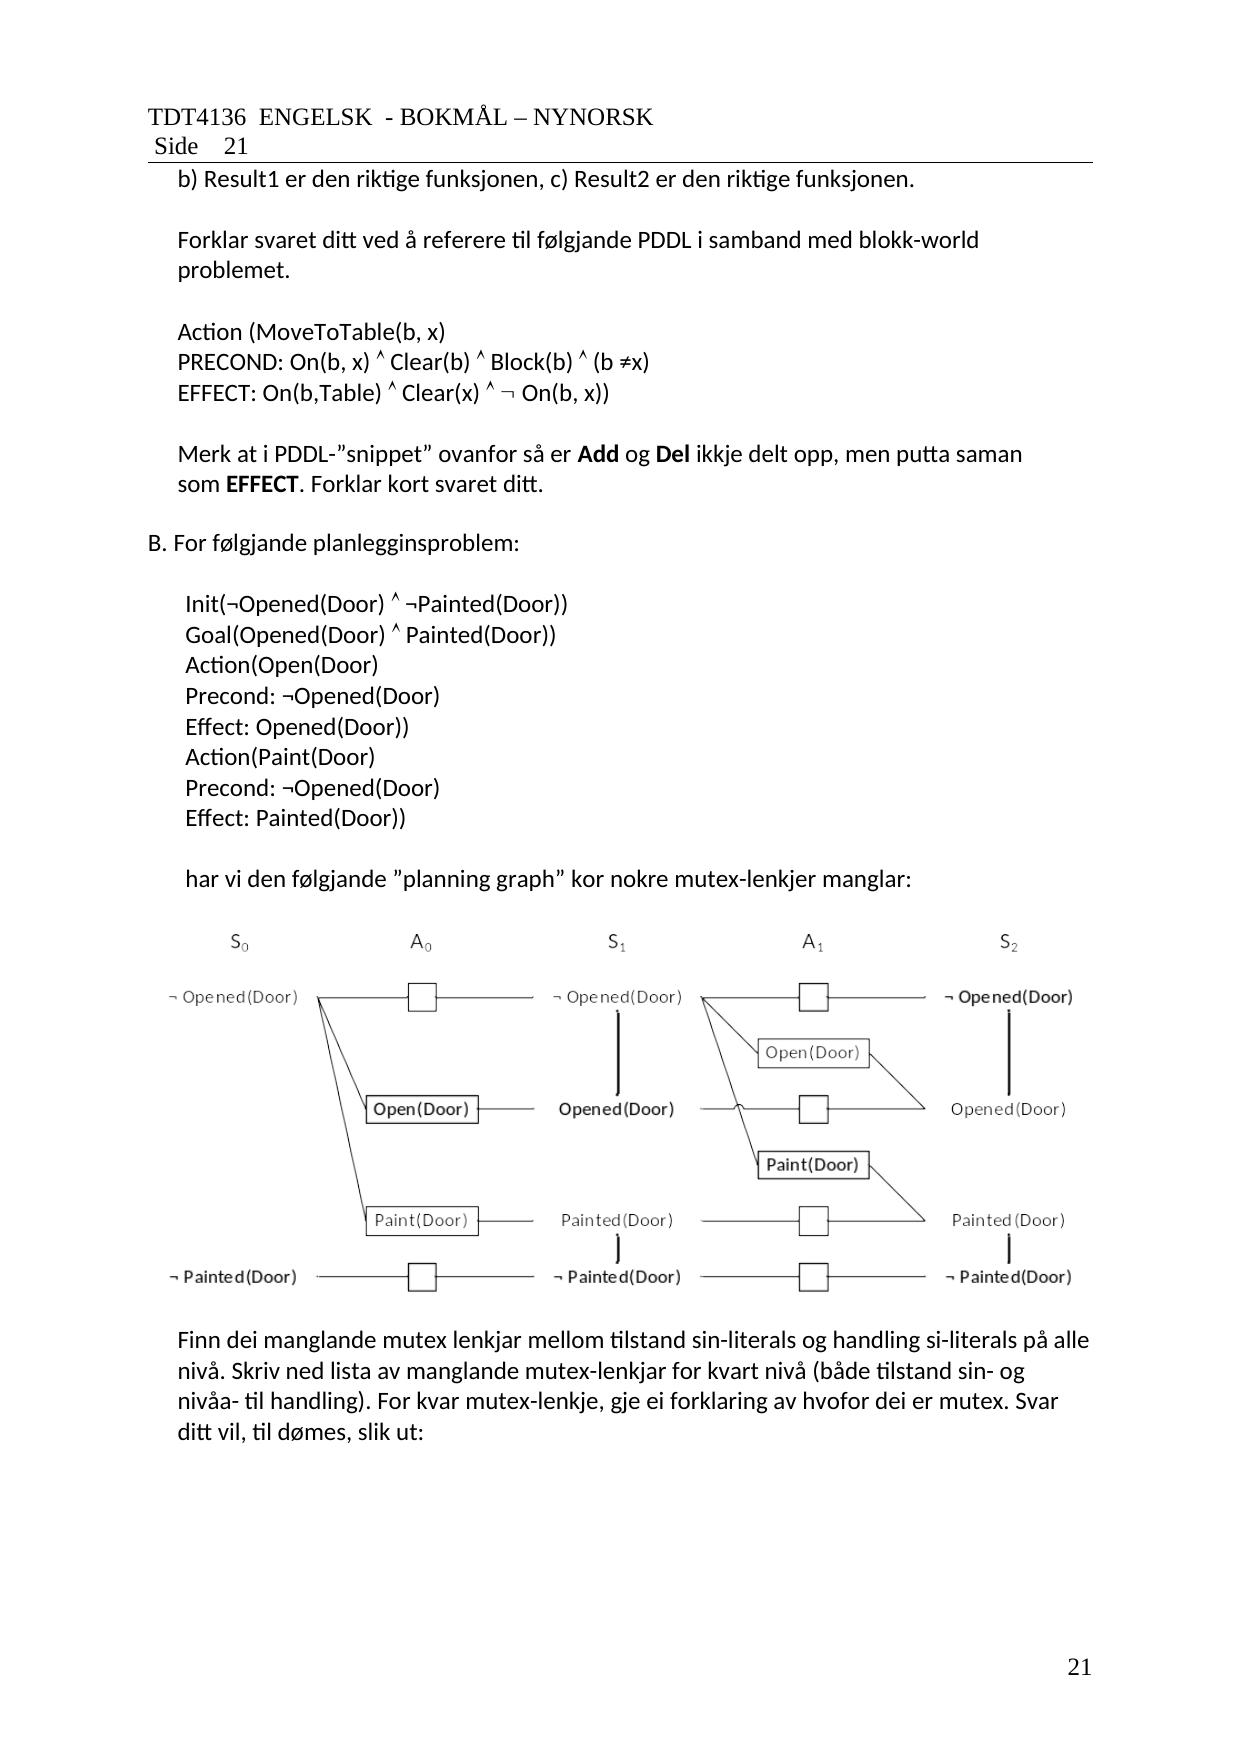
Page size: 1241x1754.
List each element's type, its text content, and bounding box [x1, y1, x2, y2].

text B. For følgjande planlegginsproblem: [148, 528, 1093, 558]
text Init(¬Opened(Door)  ¬Painted(Door)) Goal(Opened(Door)  Painted(Door)) Action(Open(Door) Precond: ¬Opened(Door) Effect: Opened(Door)) Action(Paint(Door) Precond: ¬Opened(Door) Effect: Painted(Door)) har vi den følgjande ”planning graph” kor nokre mutex-lenkjer manglar: [185, 558, 1093, 894]
text Finn dei manglande mutex lenkjar mellom tilstand sin-literals og handling si-literals på alle nivå. Skriv ned lista av manglande mutex-lenkjar for kvart nivå (både tilstand sin- og nivåa- til handling). For kvar mutex-lenkje, gje ei forklaring av hvofor dei er mutex. Svar ditt vil, til dømes, slik ut: [148, 1324, 1093, 1538]
text b) Result1 er den riktige funksjonen, c) Result2 er den riktige funksjonen. Forklar svaret ditt ved å referere til følgjande PDDL i samband med blokk-world problemet. Action (MoveToTable(b, x) PRECOND: On(b, x)  Clear(b)  Block(b)  (b ≠x) EFFECT: On(b,Table)  Clear(x)   On(b, x)) Merk at i PDDL-”snippet” ovanfor så er Add og Del ikkje delt opp, men putta saman som EFFECT. Forklar kort svaret ditt. [177, 163, 1093, 528]
